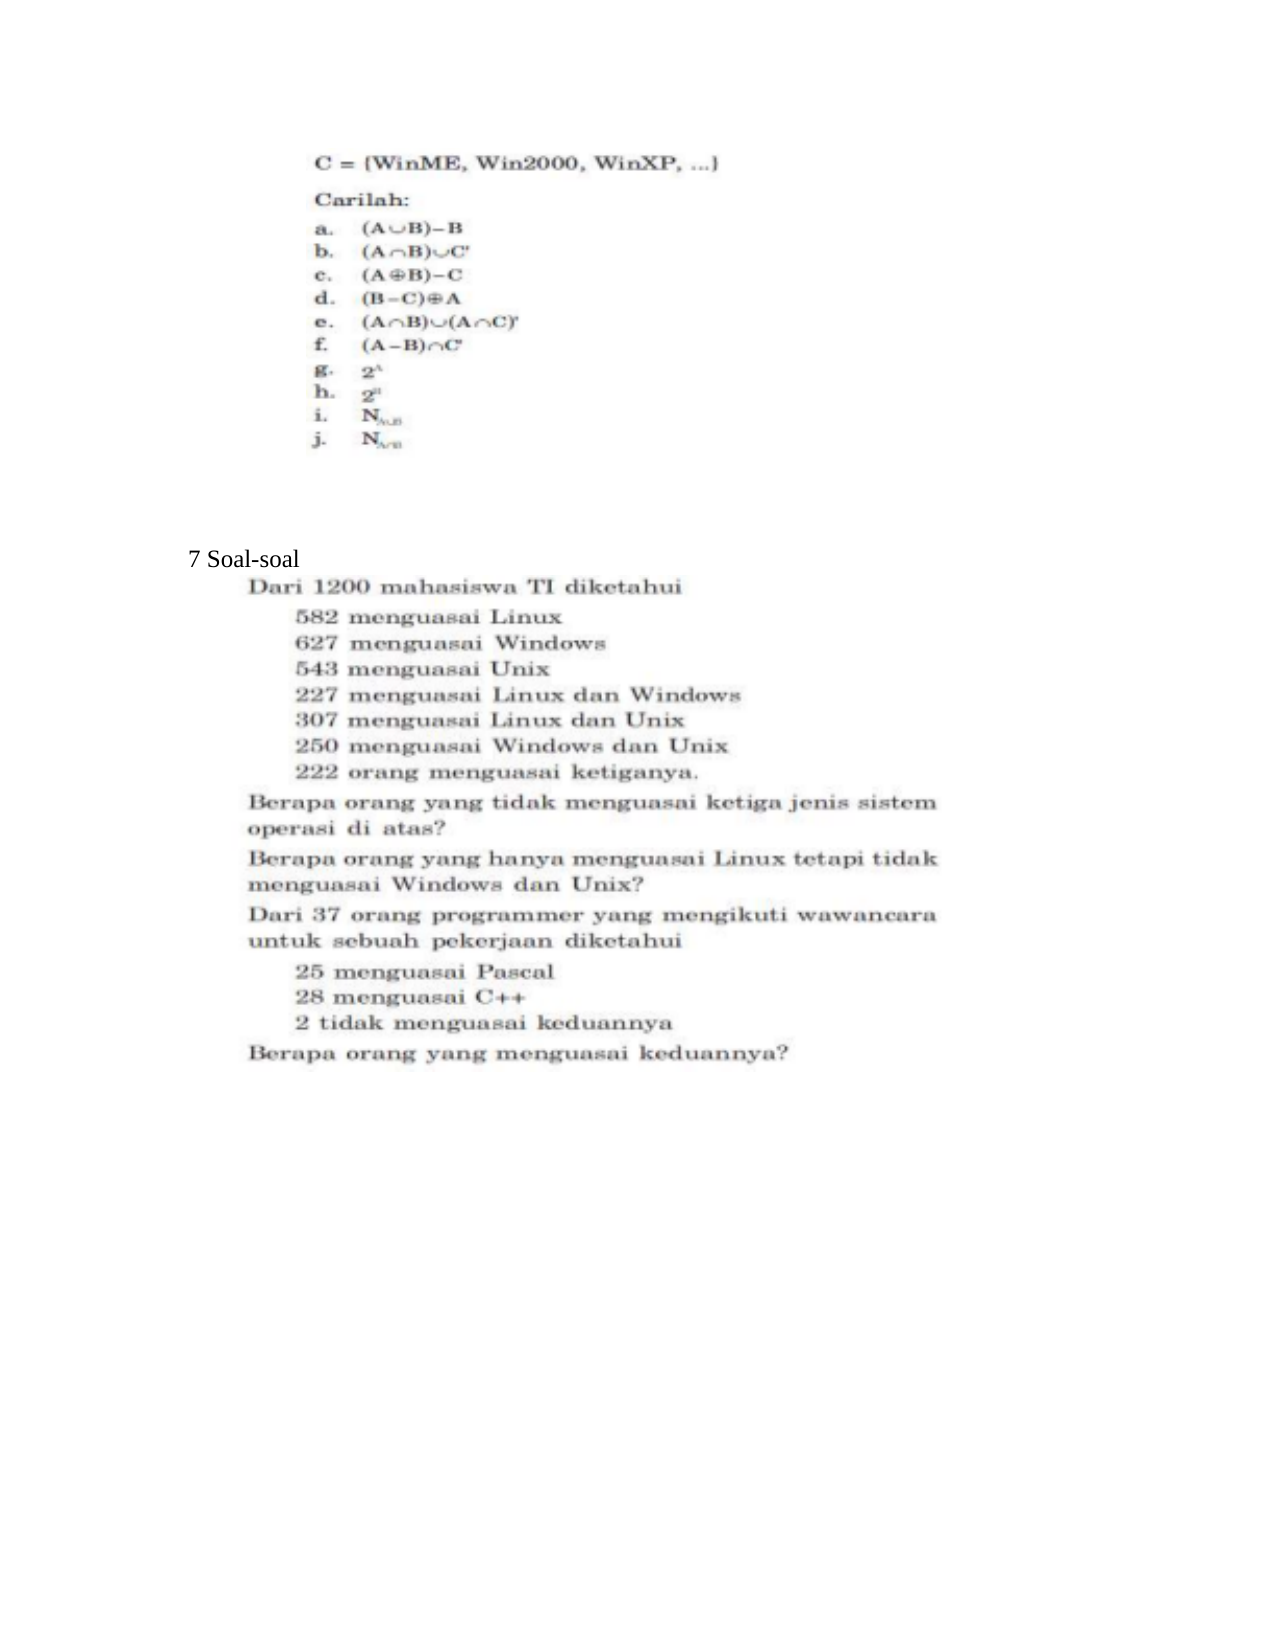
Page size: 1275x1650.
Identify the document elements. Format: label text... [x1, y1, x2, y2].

picture [306, 148, 988, 468]
picture [231, 575, 975, 1072]
text 7 Soal-soal [188, 148, 988, 573]
